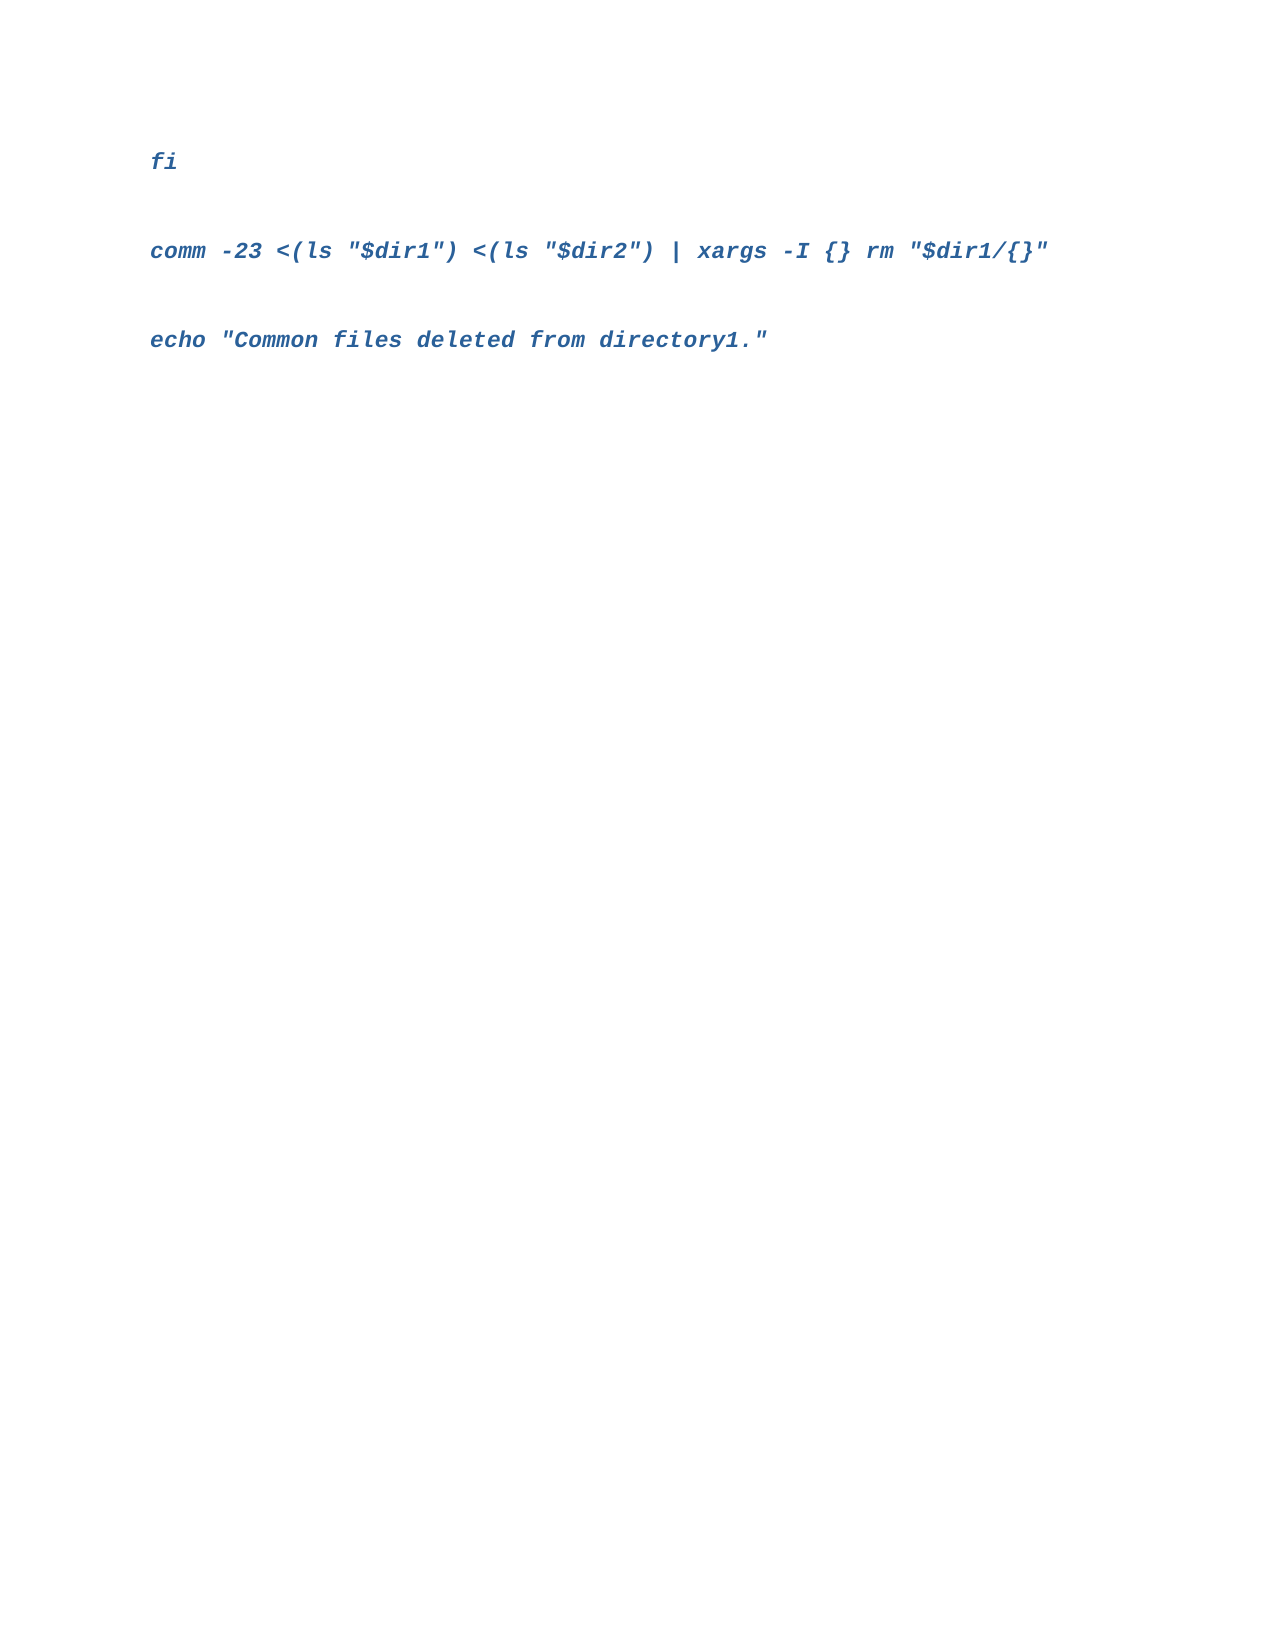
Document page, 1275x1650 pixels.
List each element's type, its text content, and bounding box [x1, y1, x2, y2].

text fi [150, 150, 1125, 176]
text comm -23 <(ls "$dir1") <(ls "$dir2") | xargs -I {} rm "$dir1/{}" [150, 239, 1125, 265]
text echo "Common files deleted from directory1." [150, 328, 1125, 354]
